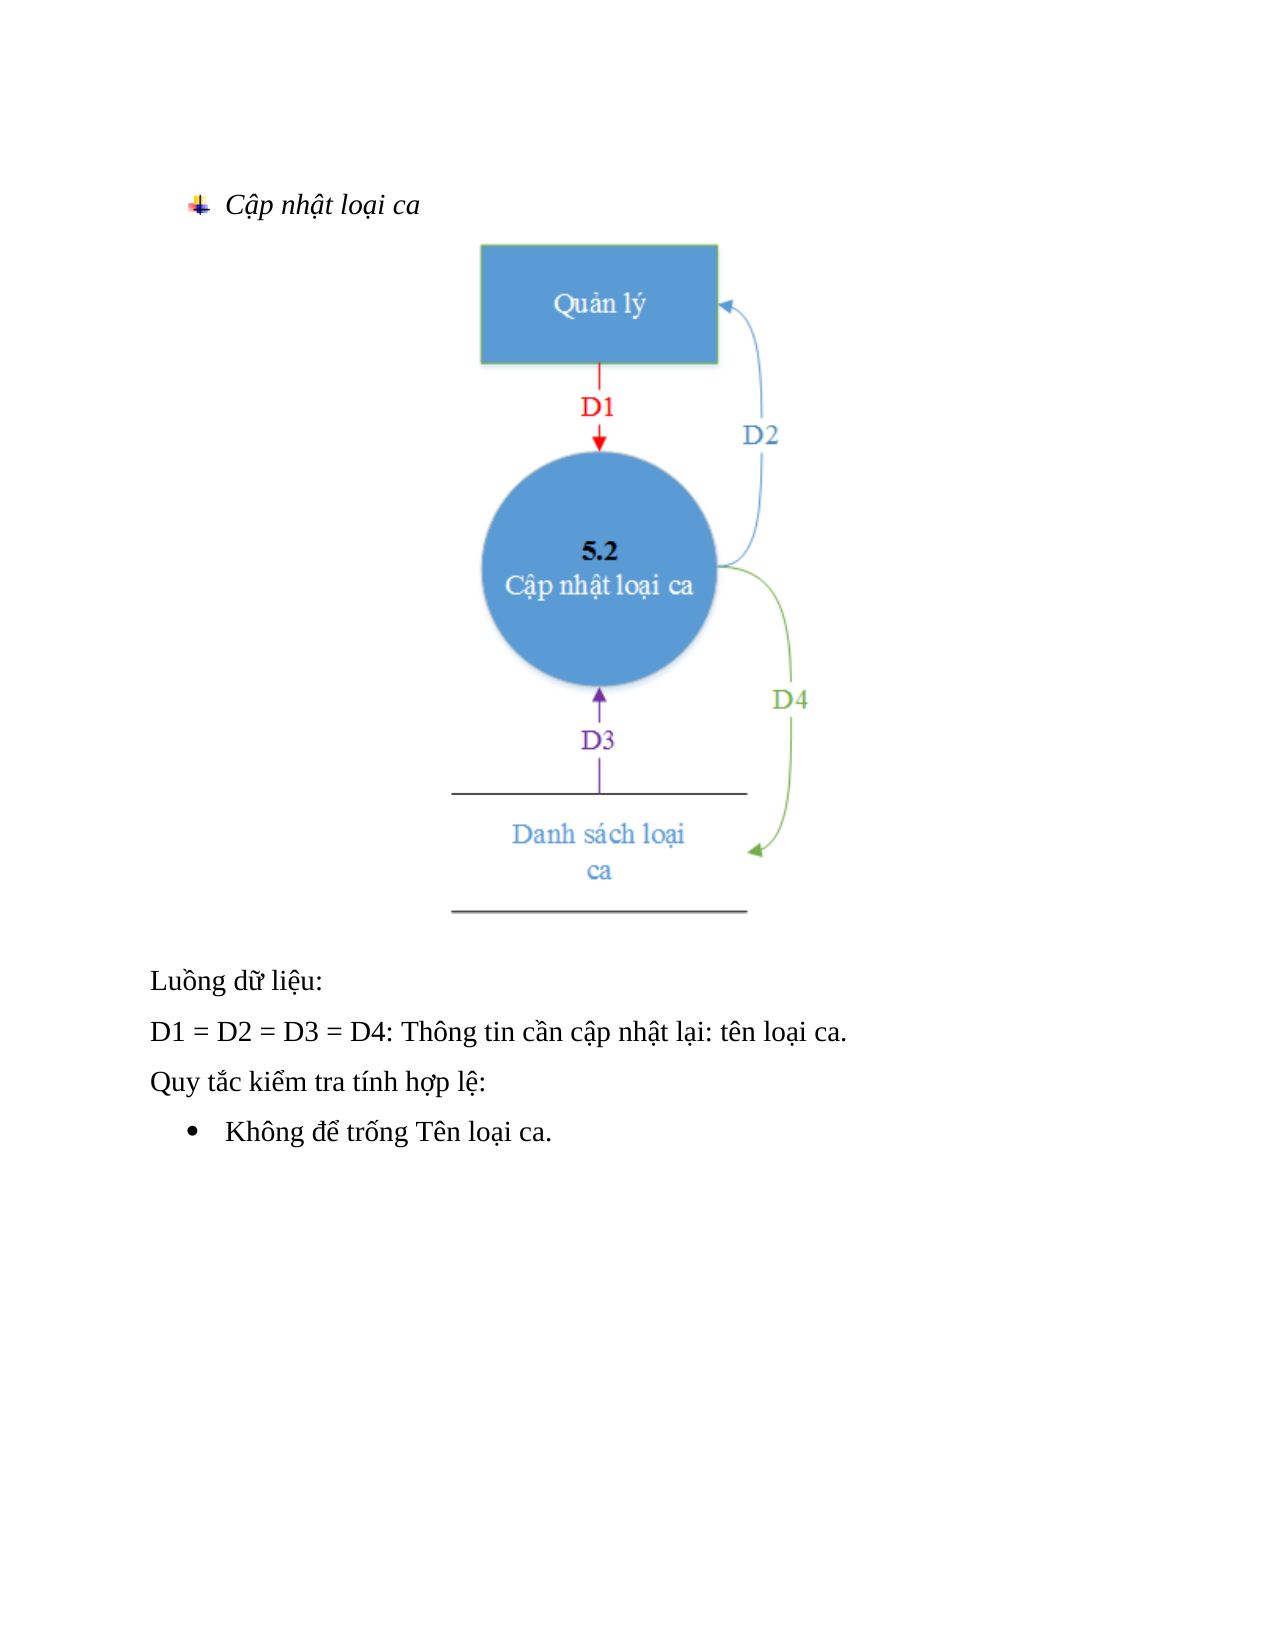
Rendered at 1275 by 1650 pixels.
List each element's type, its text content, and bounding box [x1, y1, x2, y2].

text Luồng dữ liệu: [150, 963, 1125, 997]
text Quy tắc kiểm tra tính hợp lệ: [150, 1064, 1125, 1097]
list Không để trống Tên loại ca. [187, 1114, 1125, 1148]
text D1 = D2 = D3 = D4: Thông tin cần cập nhật lại: tên loại ca. [150, 1014, 1125, 1047]
subtitle Cập nhật loại ca [187, 187, 1125, 221]
